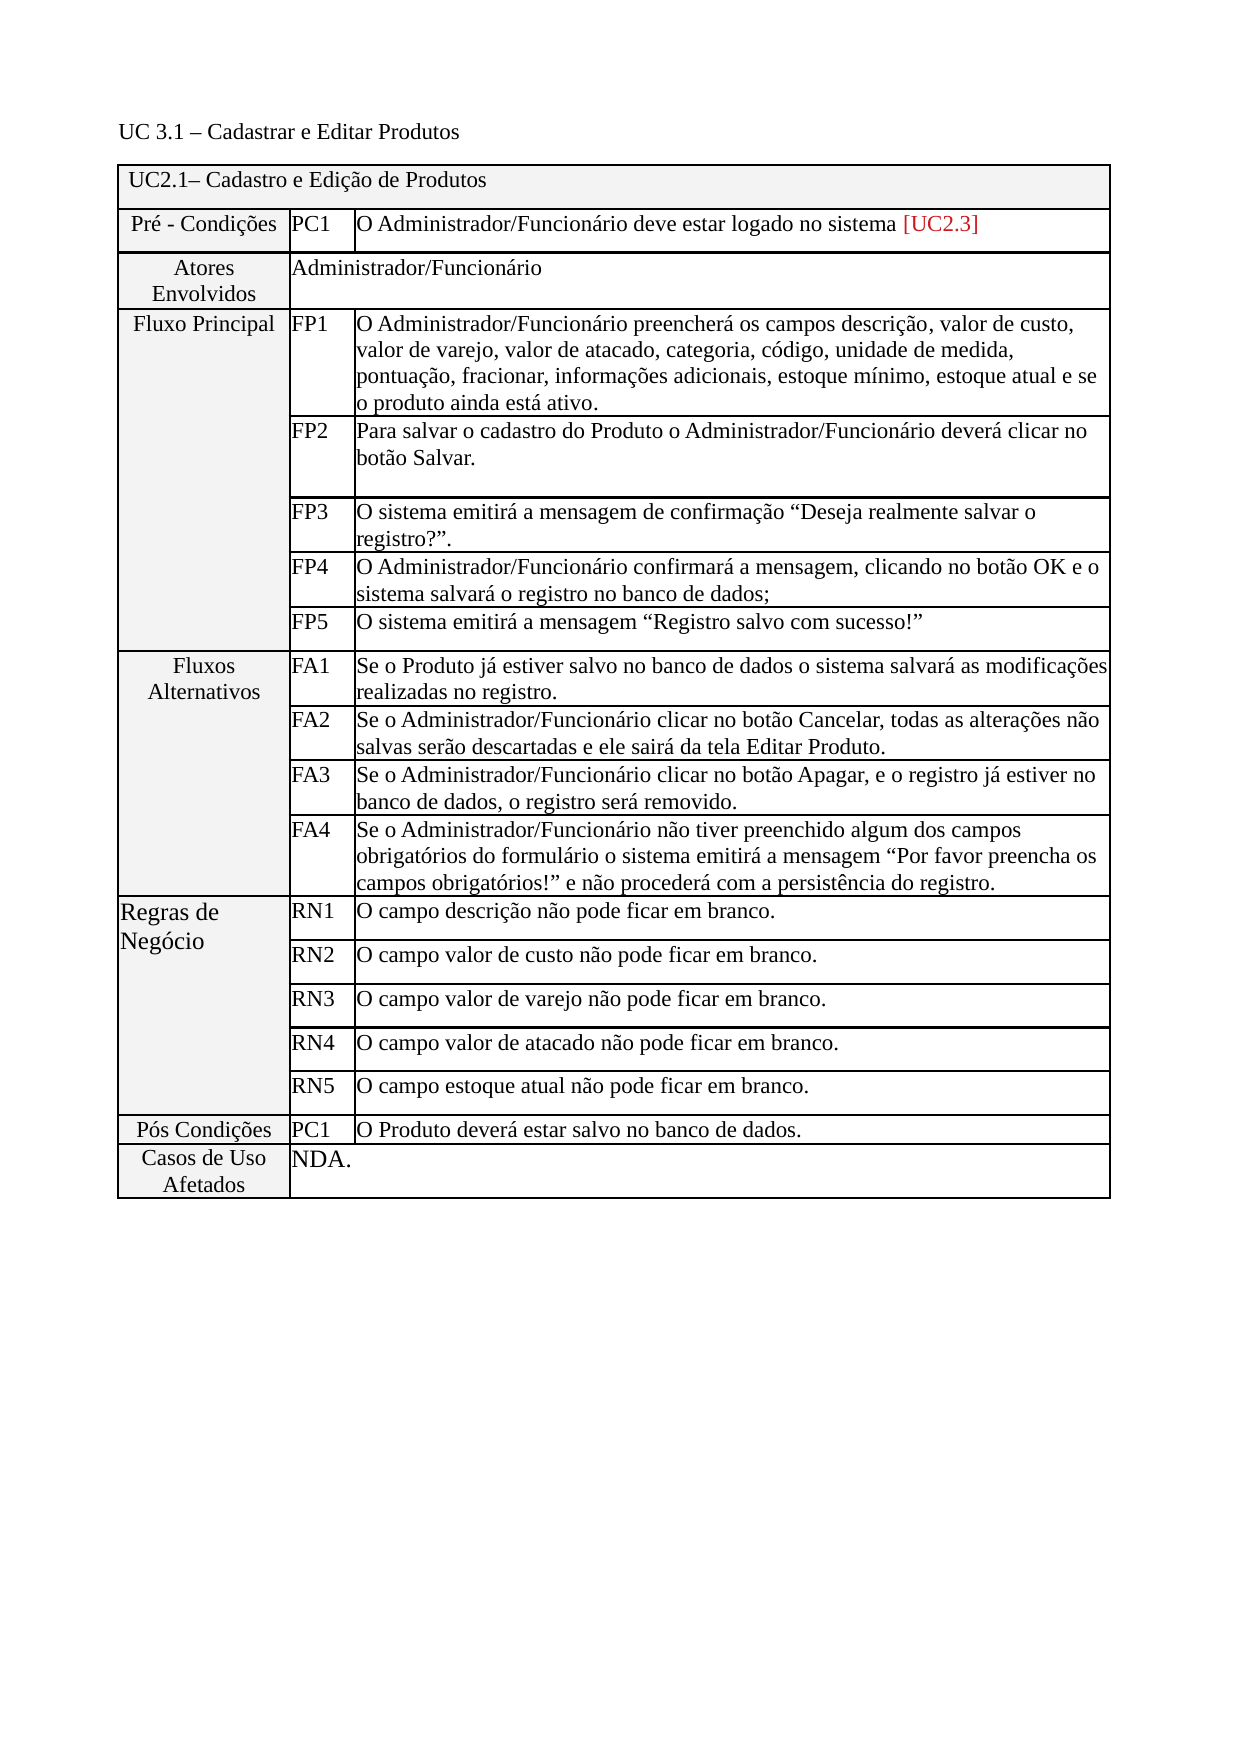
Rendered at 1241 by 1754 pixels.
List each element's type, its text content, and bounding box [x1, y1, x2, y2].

table_cell Atores Envolvidos [119, 254, 289, 308]
table_cell O sistema emitirá a mensagem “Registro salvo com sucesso!” [356, 608, 1109, 650]
table_cell PC1 [291, 210, 354, 251]
table_cell O campo estoque atual não pode ficar em branco. [356, 1072, 1109, 1114]
table_cell Se o Administrador/Funcionário clicar no botão Cancelar, todas as alterações não salvas serão descartadas e ele sairá da tela Editar Produto. [356, 707, 1109, 759]
table_cell O Administrador/Funcionário deve estar logado no sistema [UC2.3] [356, 210, 1109, 251]
table_cell FP1 [291, 310, 354, 415]
table_cell O Produto deverá estar salvo no banco de dados. [356, 1116, 1109, 1142]
table_cell Fluxos Alternativos [119, 652, 289, 895]
table_cell RN5 [291, 1072, 354, 1114]
table_cell FA3 [291, 761, 354, 814]
text UC 3.1 – Cadastrar e Editar Produtos [118, 118, 1122, 144]
table_cell Casos de Uso Afetados [119, 1145, 289, 1197]
table_cell Se o Administrador/Funcionário clicar no botão Apagar, e o registro já estiver no banco de dados, o registro será removido. [356, 761, 1109, 814]
table_cell RN3 [291, 985, 354, 1026]
table_cell FP2 [291, 417, 354, 496]
table_cell FA1 [291, 652, 354, 704]
table_cell NDA. [291, 1145, 1109, 1197]
table_cell Administrador/Funcionário [291, 254, 1109, 308]
table_cell O campo valor de atacado não pode ficar em branco. [356, 1029, 1109, 1070]
table_cell Fluxo Principal [119, 310, 289, 650]
table_cell FP4 [291, 553, 354, 606]
table_cell O campo descrição não pode ficar em branco. [356, 897, 1109, 939]
table_cell O campo valor de varejo não pode ficar em branco. [356, 985, 1109, 1026]
table_cell FA4 [291, 816, 354, 895]
table_cell Para salvar o cadastro do Produto o Administrador/Funcionário deverá clicar no botão Salvar. [356, 417, 1109, 496]
table_header UC2.1– Cadastro e Edição de Produtos [119, 166, 1109, 208]
table_cell Pré - Condições [119, 210, 289, 251]
table_cell FA2 [291, 707, 354, 759]
table_cell O sistema emitirá a mensagem de confirmação “Deseja realmente salvar o registro?”. [356, 499, 1109, 551]
table_cell O campo valor de custo não pode ficar em branco. [356, 941, 1109, 983]
table_cell Se o Produto já estiver salvo no banco de dados o sistema salvará as modificações realizadas no registro. [356, 652, 1109, 704]
table_cell Regras de Negócio [119, 897, 289, 1114]
table_cell RN4 [291, 1029, 354, 1070]
table_cell RN1 [291, 897, 354, 939]
table_cell FP3 [291, 499, 354, 551]
table_cell O Administrador/Funcionário confirmará a mensagem, clicando no botão OK e o sistema salvará o registro no banco de dados; [356, 553, 1109, 606]
table_cell RN2 [291, 941, 354, 983]
table_cell Se o Administrador/Funcionário não tiver preenchido algum dos campos obrigatórios do formulário o sistema emitirá a mensagem “Por favor preencha os campos obrigatórios!” e não procederá com a persistência do registro. [356, 816, 1109, 895]
table_cell O Administrador/Funcionário preencherá os campos descrição, valor de custo, valor de varejo, valor de atacado, categoria, código, unidade de medida, pontuação, fracionar, informações adicionais, estoque mínimo, estoque atual e se o produto ainda está ativo. [356, 310, 1109, 415]
table_cell PC1 [291, 1116, 354, 1142]
table_cell Pós Condições [119, 1116, 289, 1142]
table_cell FP5 [291, 608, 354, 650]
